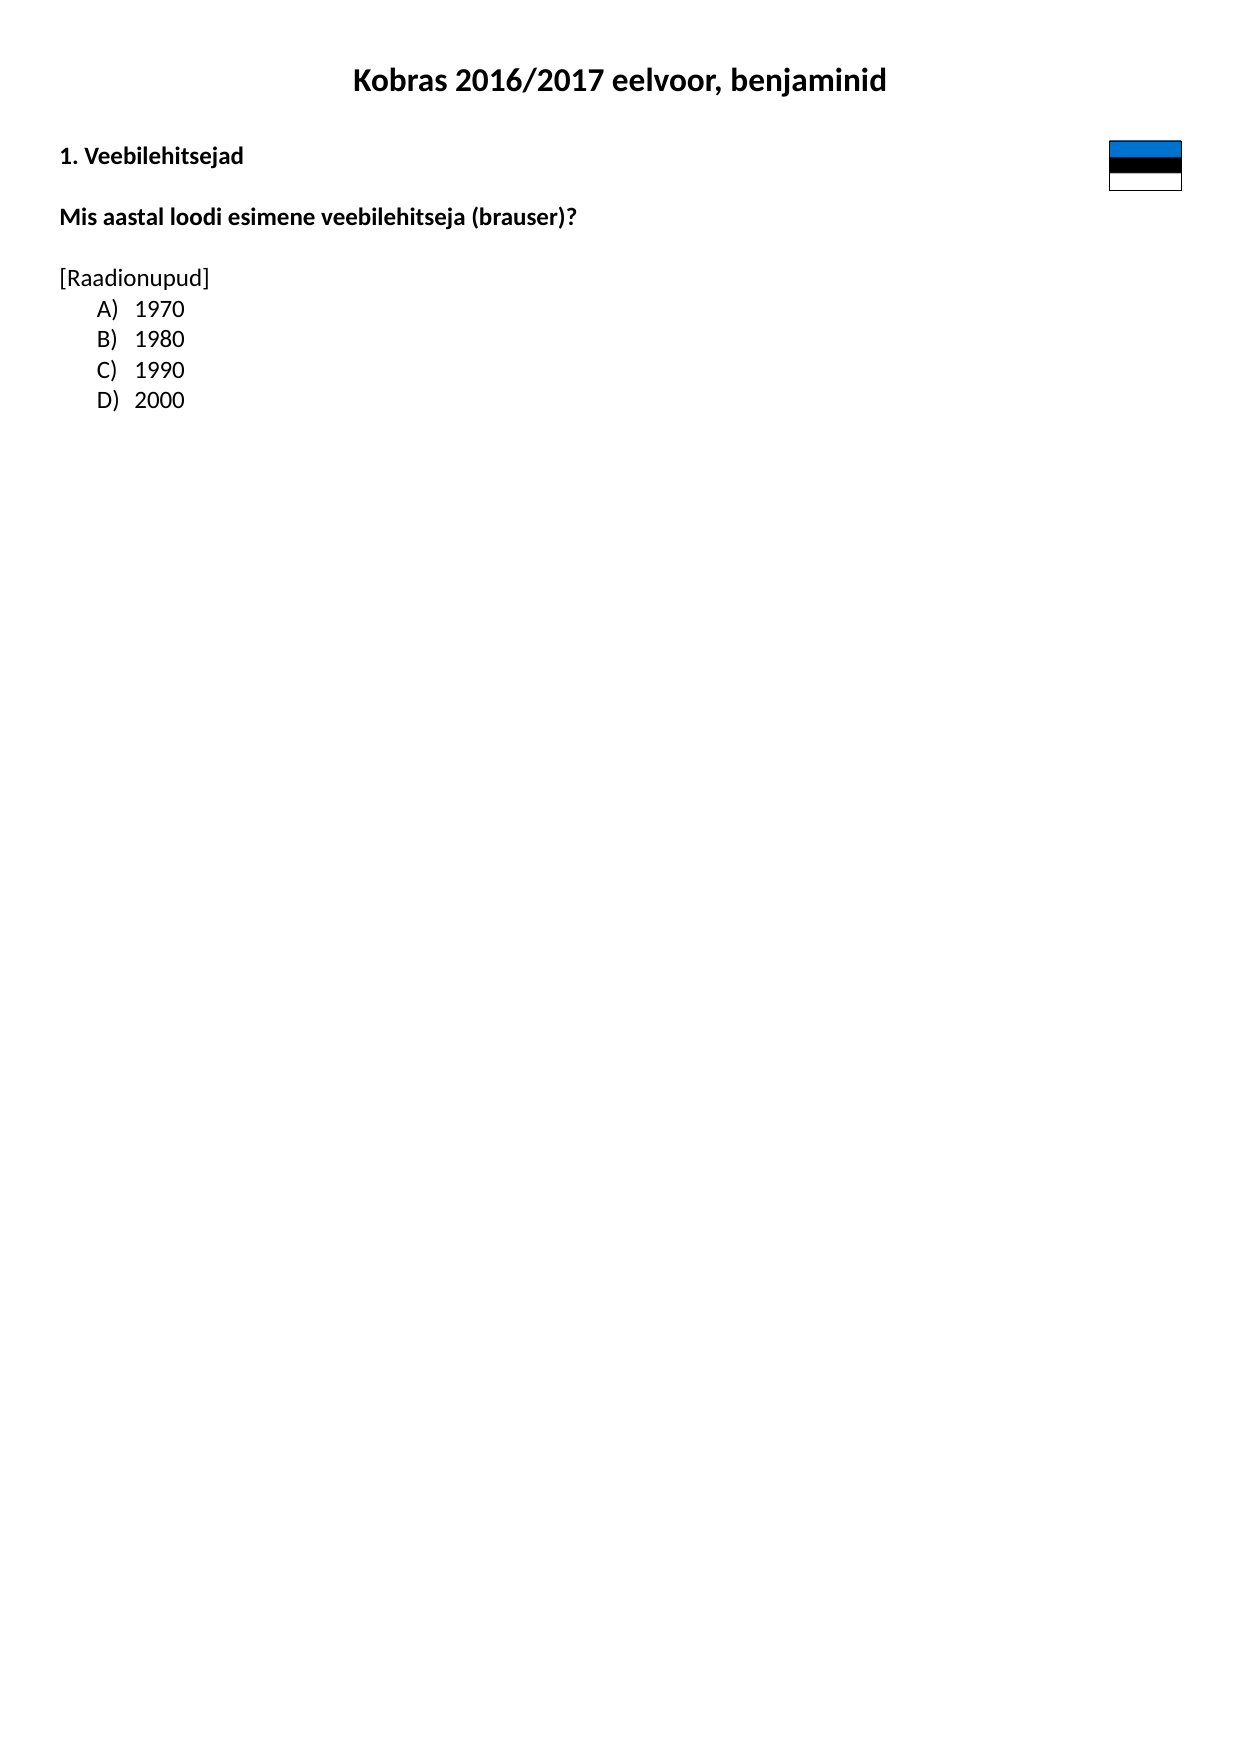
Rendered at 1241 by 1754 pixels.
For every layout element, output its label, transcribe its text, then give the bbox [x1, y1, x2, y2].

text [Raadionupud] [59, 263, 1181, 293]
text 1. Veebilehitsejad [59, 141, 1109, 171]
text Mis aastal loodi esimene veebilehitseja (brauser)? [59, 202, 1181, 232]
list 2000 [97, 385, 1181, 415]
list 1980 [97, 324, 1181, 354]
text Kobras 2016/2017 eelvoor, benjaminid [59, 59, 1181, 100]
list 1970 [97, 293, 1181, 324]
picture [1110, 142, 1181, 190]
list 1990 [97, 354, 1181, 385]
